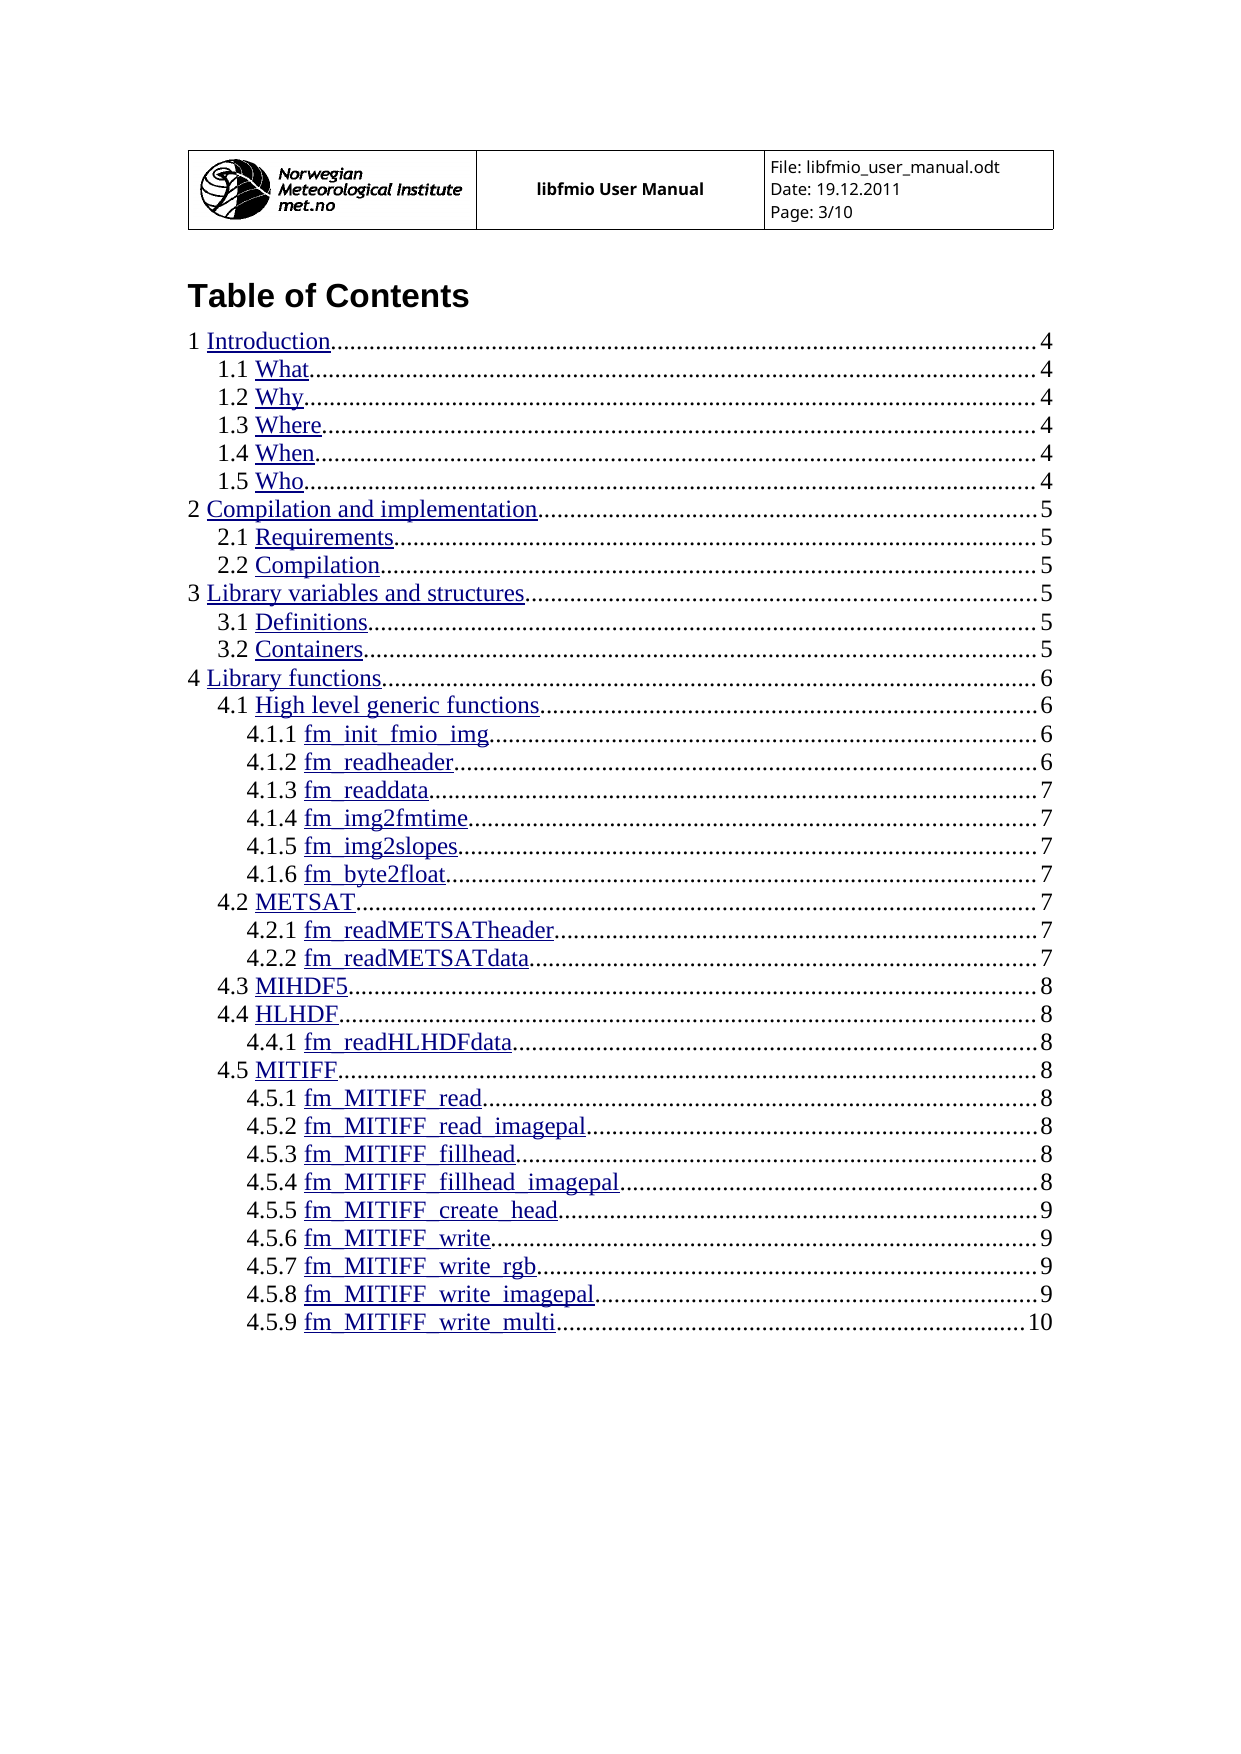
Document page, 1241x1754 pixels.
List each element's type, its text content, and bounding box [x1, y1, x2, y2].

text 4.1.3 fm_readdata 7 [246, 776, 1053, 803]
text 3.2 Containers 5 [217, 635, 1053, 663]
text 4.3 MIHDF5 8 [217, 972, 1053, 1000]
text 4.1.5 fm_img2slopes 7 [246, 832, 1053, 859]
text 4.2.1 fm_readMETSATheader 7 [246, 916, 1053, 944]
text 4.5.7 fm_MITIFF_write_rgb 9 [246, 1252, 1053, 1280]
text 4.1.1 fm_init_fmio_img 6 [246, 719, 1053, 747]
text 1.4 When 4 [217, 439, 1053, 467]
text 2.2 Compilation 5 [217, 551, 1053, 579]
text 4.5.1 fm_MITIFF_read 8 [246, 1084, 1053, 1112]
text 4.1.6 fm_byte2float 7 [246, 859, 1053, 888]
text 4.1 High level generic functions 6 [217, 691, 1053, 719]
text 3.1 Definitions 5 [217, 607, 1053, 635]
text 2.1 Requirements 5 [217, 523, 1053, 551]
text 4.2.2 fm_readMETSATdata 7 [246, 944, 1053, 972]
text 4.1.4 fm_img2fmtime 7 [246, 803, 1053, 832]
text 4.5.5 fm_MITIFF_create_head 9 [246, 1196, 1053, 1224]
text 4.5.2 fm_MITIFF_read_imagepal 8 [246, 1112, 1053, 1140]
text 1.1 What 4 [217, 355, 1053, 383]
text 4.5 MITIFF 8 [217, 1056, 1053, 1084]
text 1 Introduction 4 [187, 327, 1053, 355]
text 4.5.3 fm_MITIFF_fillhead 8 [246, 1140, 1053, 1168]
text 4.2 METSAT 7 [217, 888, 1053, 916]
text 2 Compilation and implementation 5 [187, 495, 1053, 523]
text 4.5.4 fm_MITIFF_fillhead_imagepal 8 [246, 1168, 1053, 1196]
subtitle Table of Contents [187, 277, 1053, 315]
text 4.1.2 fm_readheader 6 [246, 747, 1053, 776]
text 4.5.6 fm_MITIFF_write 9 [246, 1224, 1053, 1252]
text 4.4.1 fm_readHLHDFdata 8 [246, 1028, 1053, 1056]
text 1.2 Why 4 [217, 383, 1053, 411]
text 1.3 Where 4 [217, 411, 1053, 439]
text 4.5.8 fm_MITIFF_write_imagepal 9 [246, 1280, 1053, 1308]
text 4 Library functions 6 [187, 663, 1053, 691]
text 4.5.9 fm_MITIFF_write_multi 10 [246, 1308, 1053, 1336]
text 1.5 Who 4 [217, 467, 1053, 495]
text 4.4 HLHDF 8 [217, 1000, 1053, 1028]
text 3 Library variables and structures 5 [187, 579, 1053, 607]
